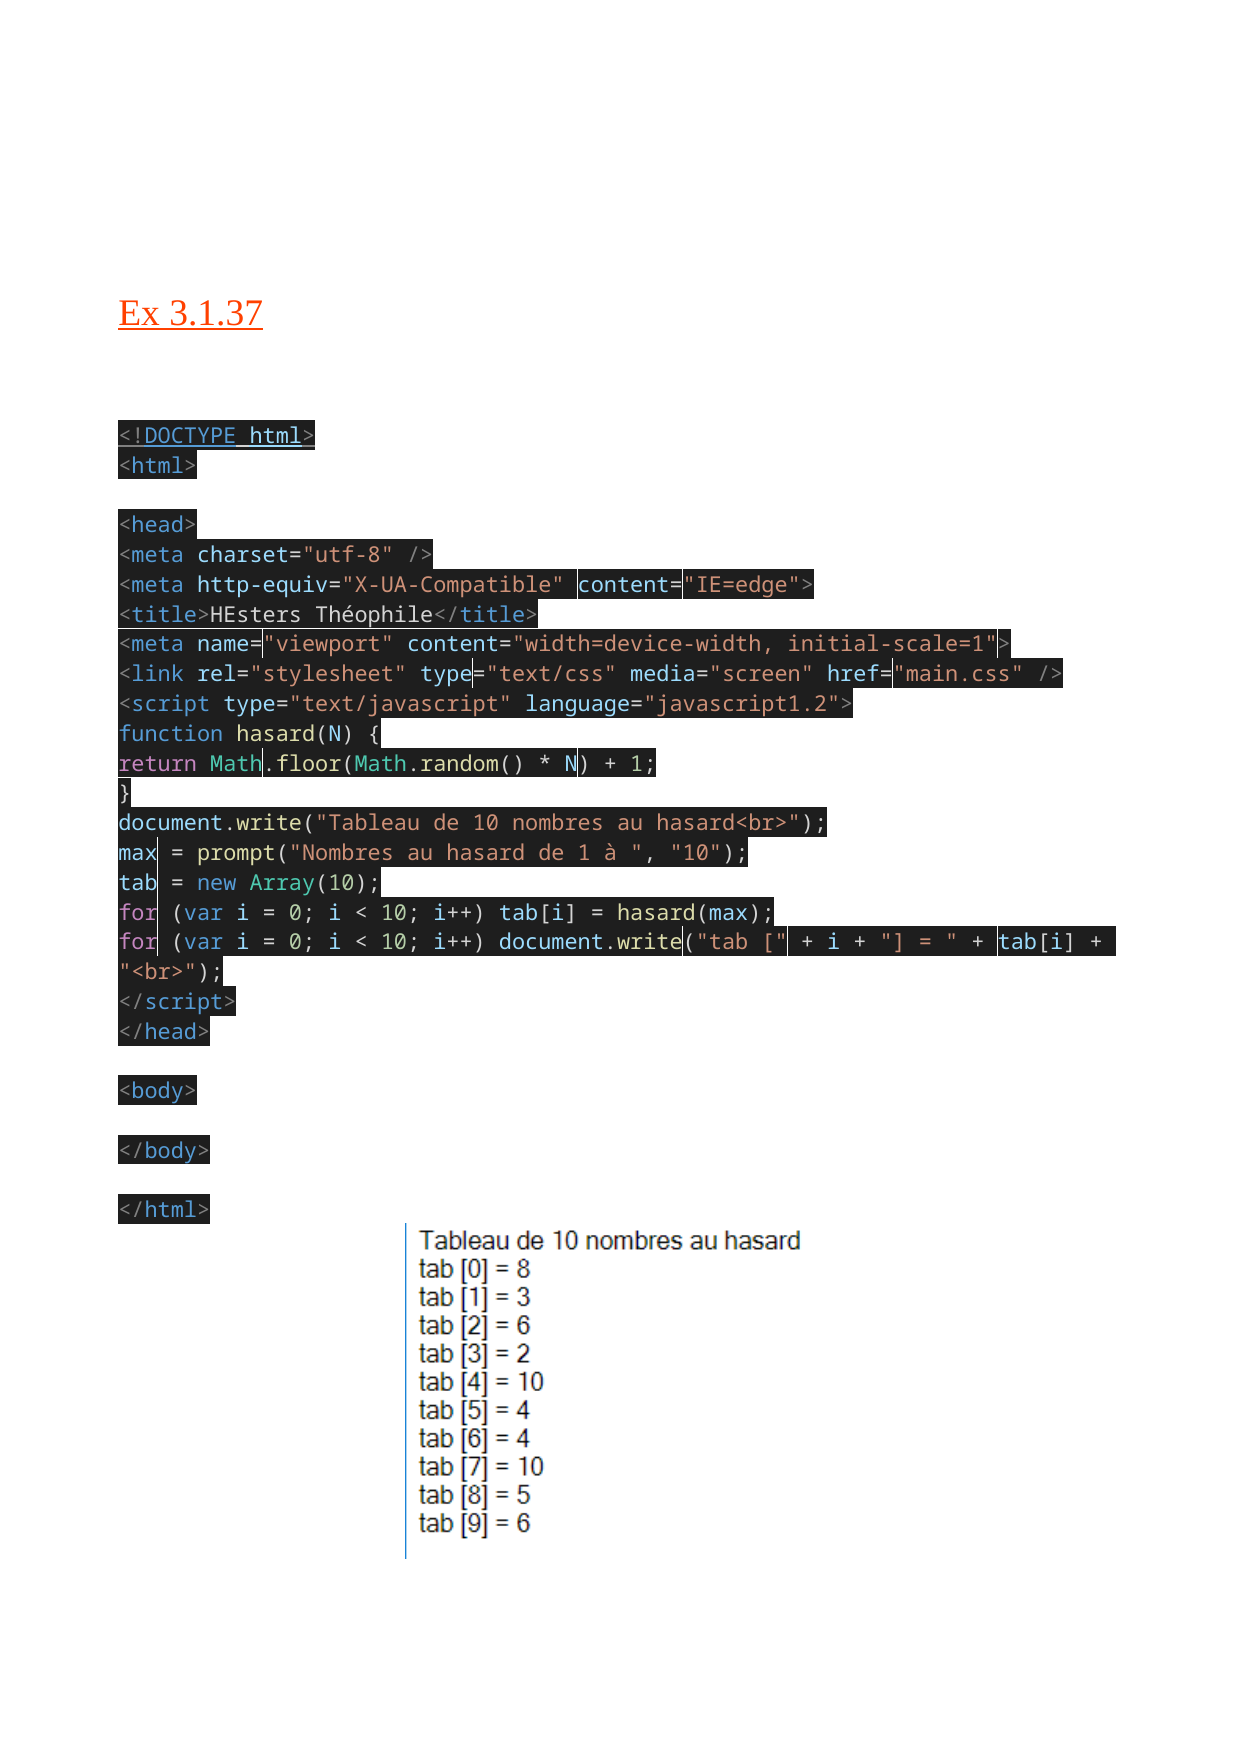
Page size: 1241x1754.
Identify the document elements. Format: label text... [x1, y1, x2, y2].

text document.write("Tableau de 10 nombres au hasard<br>"); [118, 807, 1122, 837]
text <head> [118, 509, 1122, 539]
text <meta charset="utf-8" /> [118, 539, 1122, 569]
text for (var i = 0; i < 10; i++) tab[i] = hasard(max); [118, 897, 1122, 926]
text function hasard(N) { [118, 718, 1122, 748]
text max = prompt("Nombres au hasard de 1 à ", "10"); [118, 837, 1122, 867]
text </html> [118, 1194, 1122, 1224]
text } [118, 777, 1122, 807]
text <meta name="viewport" content="width=device-width, initial-scale=1"> [118, 628, 1122, 658]
text tab = new Array(10); [118, 867, 1122, 897]
text for (var i = 0; i < 10; i++) document.write("tab [" + i + "] = " + tab[i] + "<br>"); [118, 926, 1122, 986]
text <meta http-equiv="X-UA-Compatible" content="IE=edge"> [118, 569, 1122, 599]
text </body> [118, 1135, 1122, 1164]
text Ex 3.1.37 [118, 291, 1122, 334]
text <body> [118, 1075, 1122, 1105]
text </head> [118, 1016, 1122, 1046]
text <!DOCTYPE html> [118, 420, 1122, 450]
text <html> [118, 450, 1122, 479]
text </script> [118, 986, 1122, 1016]
picture [405, 1223, 836, 1559]
text <title>HEsters Théophile</title> [118, 599, 1122, 628]
text return Math.floor(Math.random() * N) + 1; [118, 748, 1122, 777]
text <link rel="stylesheet" type="text/css" media="screen" href="main.css" /> [118, 658, 1122, 688]
text <script type="text/javascript" language="javascript1.2"> [118, 688, 1122, 718]
